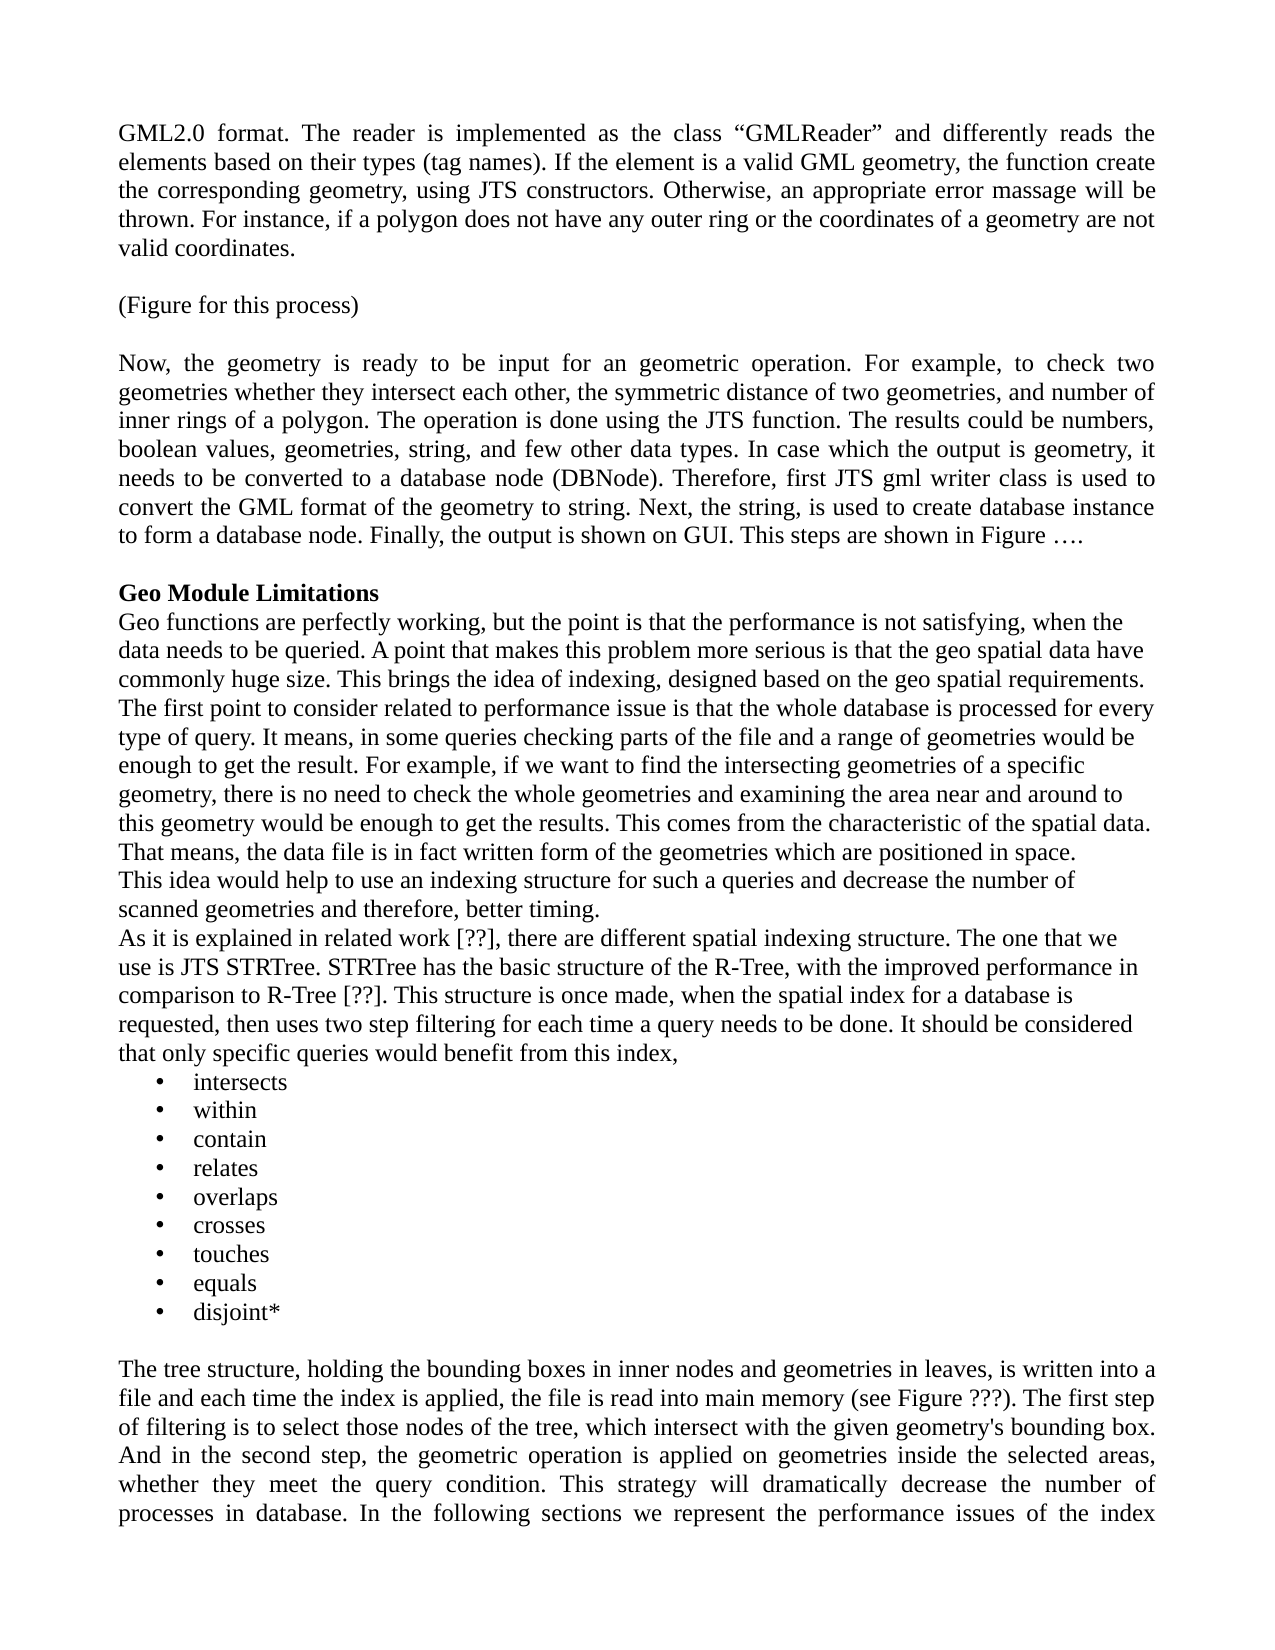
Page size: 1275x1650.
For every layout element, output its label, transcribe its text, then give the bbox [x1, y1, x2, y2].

text Geo Module Limitations [118, 578, 1157, 607]
text GML2.0 format. The reader is implemented as the class “GMLReader” and differently reads the elements based on their types (tag names). If the element is a valid GML geometry, the function create the corresponding geometry, using JTS constructors. Otherwise, an appropriate error massage will be thrown. For instance, if a polygon does not have any outer ring or the coordinates of a geometry are not valid coordinates. [118, 118, 1157, 262]
text Geo functions are perfectly working, but the point is that the performance is not satisfying, when the data needs to be queried. A point that makes this problem more serious is that the geo spatial data have commonly huge size. This brings the idea of indexing, designed based on the geo spatial requirements. [118, 607, 1157, 693]
text The first point to consider related to performance issue is that the whole database is processed for every type of query. It means, in some queries checking parts of the file and a range of geometries would be enough to get the result. For example, if we want to find the intersecting geometries of a specific geometry, there is no need to check the whole geometries and examining the area near and around to this geometry would be enough to get the results. This comes from the characteristic of the spatial data. That means, the data file is in fact written form of the geometries which are positioned in space. [118, 693, 1157, 866]
text The tree structure, holding the bounding boxes in inner nodes and geometries in leaves, is written into a file and each time the index is applied, the file is read into main memory (see Figure ???). The first step of filtering is to select those nodes of the tree, which intersect with the given geometry's bounding box. And in the second step, the geometric operation is applied on geometries inside the selected areas, whether they meet the query condition. This strategy will dramatically decrease the number of processes in database. In the following sections we represent the performance issues of the index [118, 1354, 1157, 1527]
text (Figure for this process) [118, 291, 1157, 319]
text This idea would help to use an indexing structure for such a queries and decrease the number of scanned geometries and therefore, better timing. [118, 866, 1157, 923]
list touches [156, 1239, 1157, 1268]
list intersects [156, 1067, 1157, 1096]
list within [156, 1096, 1157, 1124]
list overlaps [156, 1182, 1157, 1211]
list relates [156, 1153, 1157, 1182]
list disjoint* [156, 1297, 1157, 1326]
text Now, the geometry is ready to be input for an geometric operation. For example, to check two geometries whether they intersect each other, the symmetric distance of two geometries, and number of inner rings of a polygon. The operation is done using the JTS function. The results could be numbers, boolean values, geometries, string, and few other data types. In case which the output is geometry, it needs to be converted to a database node (DBNode). Therefore, first JTS gml writer class is used to convert the GML format of the geometry to string. Next, the string, is used to create database instance to form a database node. Finally, the output is shown on GUI. This steps are shown in Figure …. [118, 348, 1157, 549]
list crosses [156, 1211, 1157, 1239]
list equals [156, 1268, 1157, 1297]
list contain [156, 1124, 1157, 1153]
text As it is explained in related work [??], there are different spatial indexing structure. The one that we use is JTS STRTree. STRTree has the basic structure of the R-Tree, with the improved performance in comparison to R-Tree [??]. This structure is once made, when the spatial index for a database is requested, then uses two step filtering for each time a query needs to be done. It should be considered that only specific queries would benefit from this index, [118, 923, 1157, 1067]
